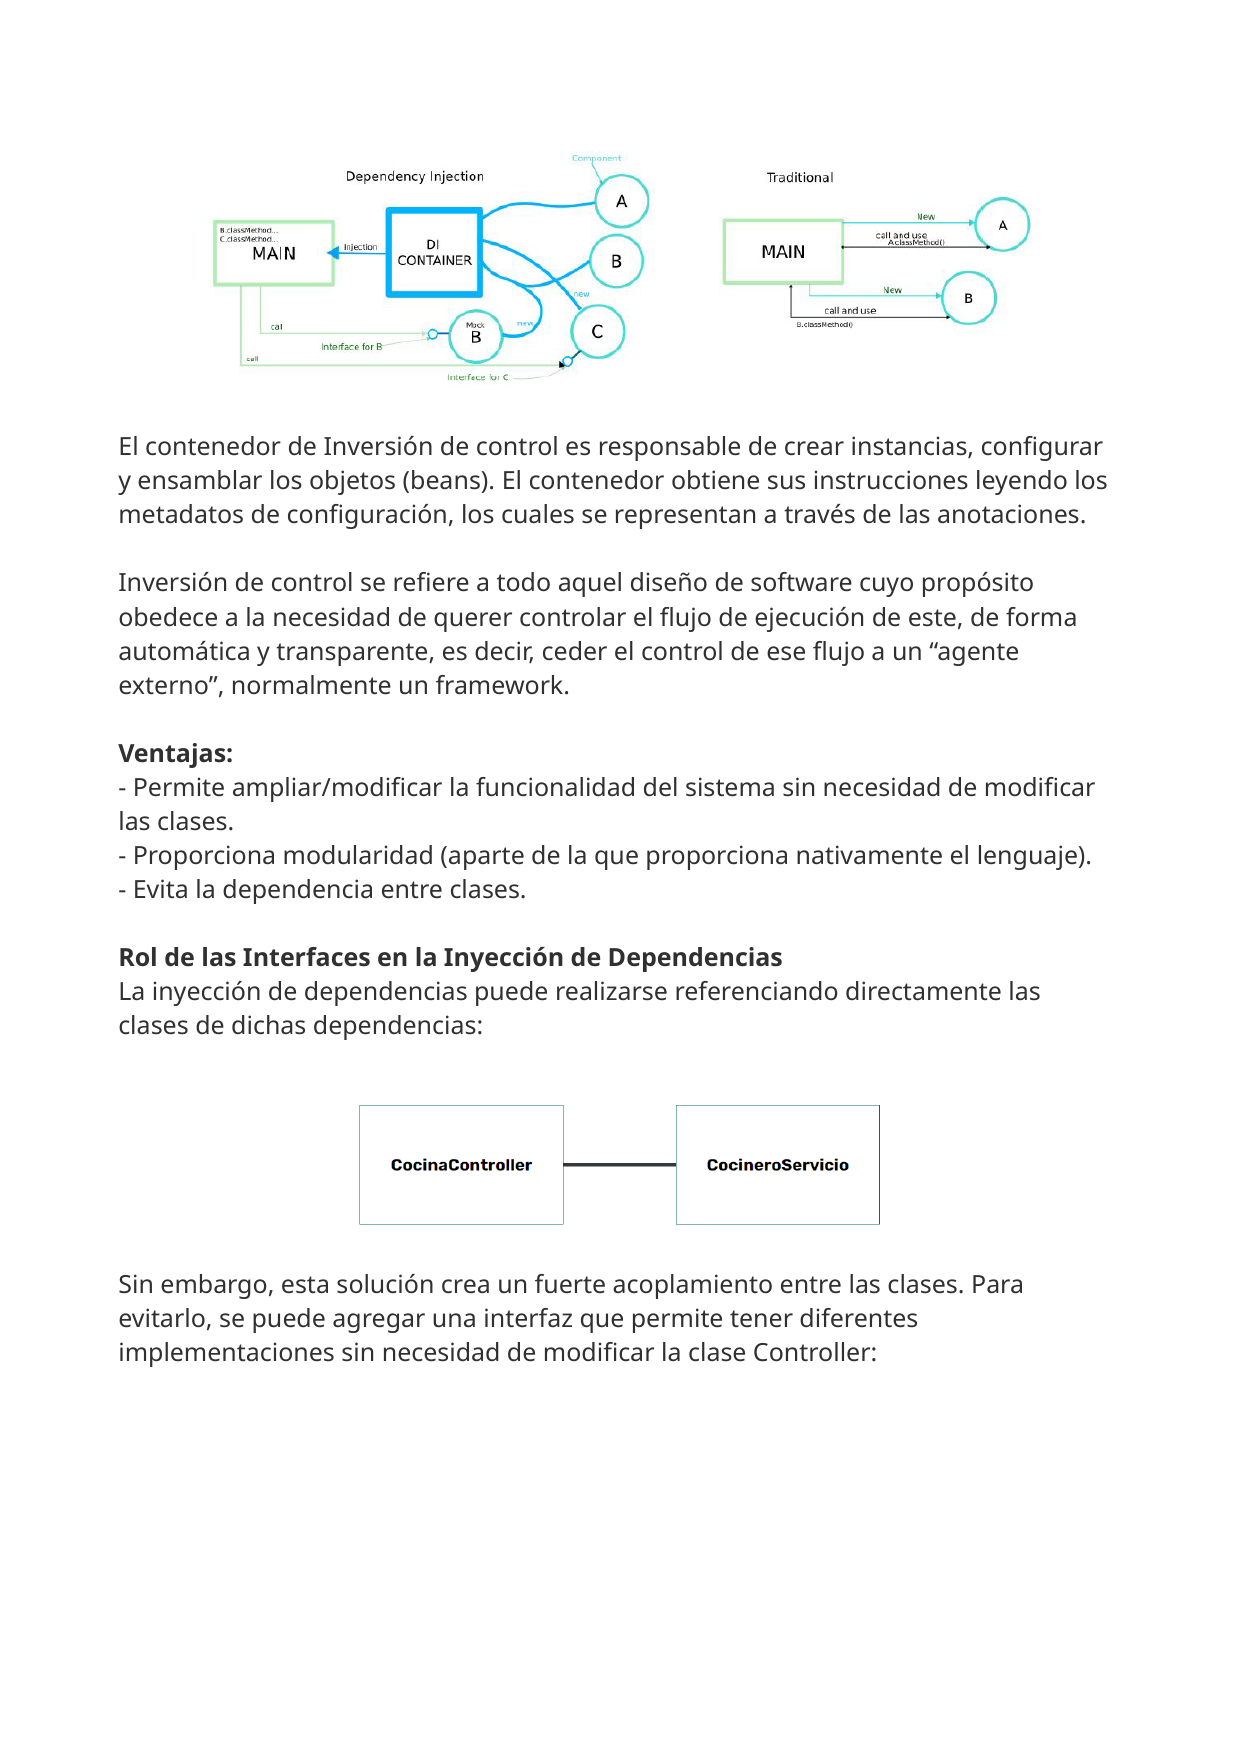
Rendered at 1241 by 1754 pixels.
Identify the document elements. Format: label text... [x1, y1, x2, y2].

text clases de dichas dependencias: [118, 1008, 1122, 1042]
picture [197, 141, 1044, 394]
text Rol de las Interfaces en la Inyección de Dependencias [118, 940, 1122, 974]
text El contenedor de Inversión de control es responsable de crear instancias, configurar y ensamblar los objetos (beans). El contenedor obtiene sus instrucciones leyendo los metadatos de configuración, los cuales se representan a través de las anotaciones. [118, 118, 1122, 531]
text Sin embargo, esta solución crea un fuerte acoplamiento entre las clases. Para evitarlo, se puede agregar una interfaz que permite tener diferentes implementaciones sin necesidad de modificar la clase Controller: [118, 1076, 1122, 1369]
text La inyección de dependencias puede realizarse referenciando directamente las [118, 974, 1122, 1008]
picture [355, 1099, 885, 1231]
text - Evita la dependencia entre clases. [118, 872, 1122, 906]
text Ventajas: [118, 735, 1122, 769]
text - Proporciona modularidad (aparte de la que proporciona nativamente el lenguaje). [118, 838, 1122, 872]
text - Permite ampliar/modificar la funcionalidad del sistema sin necesidad de modificar las clases. [118, 769, 1122, 838]
text Inversión de control se refiere a todo aquel diseño de software cuyo propósito obedece a la necesidad de querer controlar el flujo de ejecución de este, de forma automática y transparente, es decir, ceder el control de ese flujo a un “agente externo”, normalmente un framework. [118, 565, 1122, 701]
